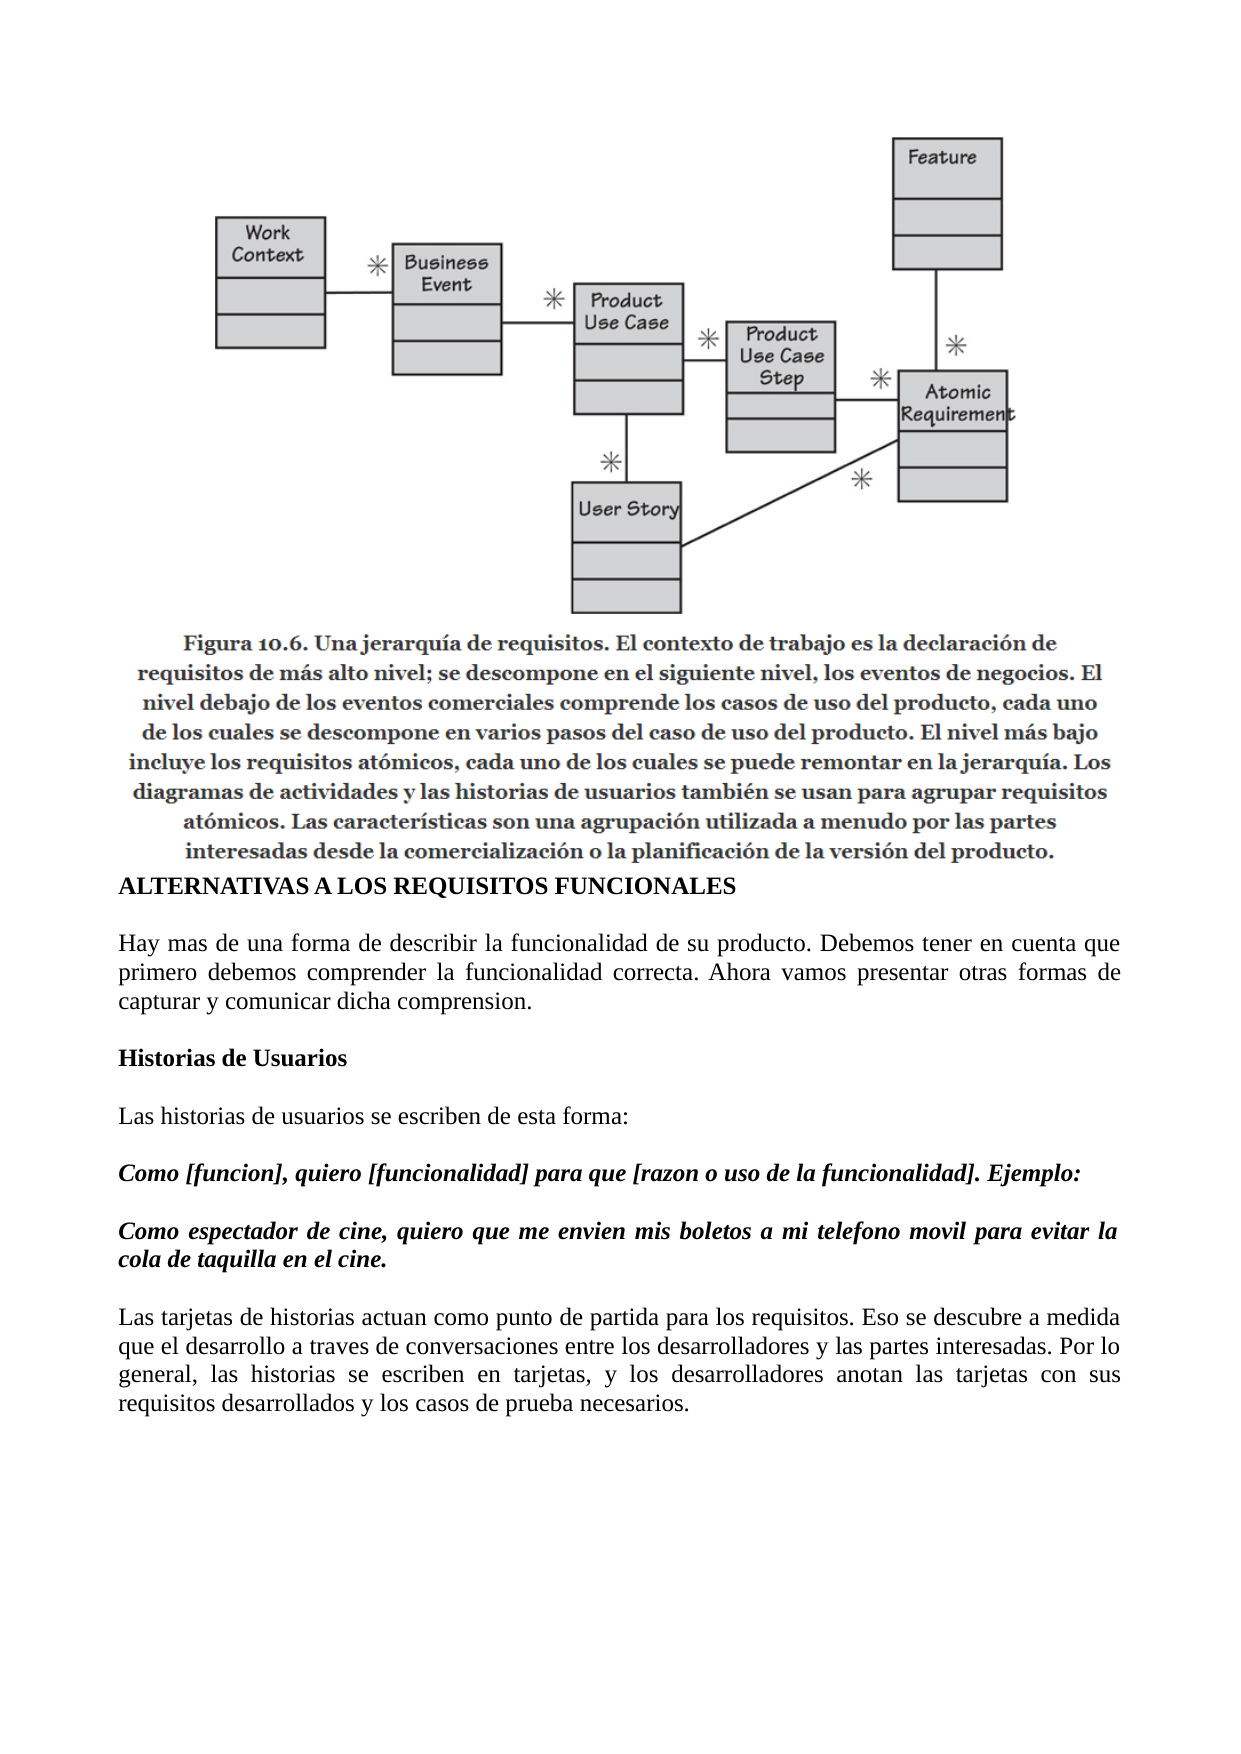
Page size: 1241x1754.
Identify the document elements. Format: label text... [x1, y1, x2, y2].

text Como espectador de cine, quiero que me envien mis boletos a mi telefono movil para evitar la cola de taquilla en el cine. [118, 1216, 1122, 1273]
text Las tarjetas de historias actuan como punto de partida para los requisitos. Eso se descubre a medida que el desarrollo a traves de conversaciones entre los desarrolladores y las partes interesadas. Por lo general, las historias se escriben en tarjetas, y los desarrolladores anotan las tarjetas con sus requisitos desarrollados y los casos de prueba necesarios. [118, 1302, 1122, 1417]
picture [118, 118, 1123, 871]
text Las historias de usuarios se escriben de esta forma: [118, 1101, 1122, 1129]
text Como [funcion], quiero [funcionalidad] para que [razon o uso de la funcionalidad]. Ejemplo: [118, 1158, 1122, 1187]
text Hay mas de una forma de describir la funcionalidad de su producto. Debemos tener en cuenta que primero debemos comprender la funcionalidad correcta. Ahora vamos presentar otras formas de capturar y comunicar dicha comprension. [118, 928, 1122, 1014]
text Historias de Usuarios [118, 1043, 1122, 1072]
text ALTERNATIVAS A LOS REQUISITOS FUNCIONALES [118, 871, 1122, 899]
